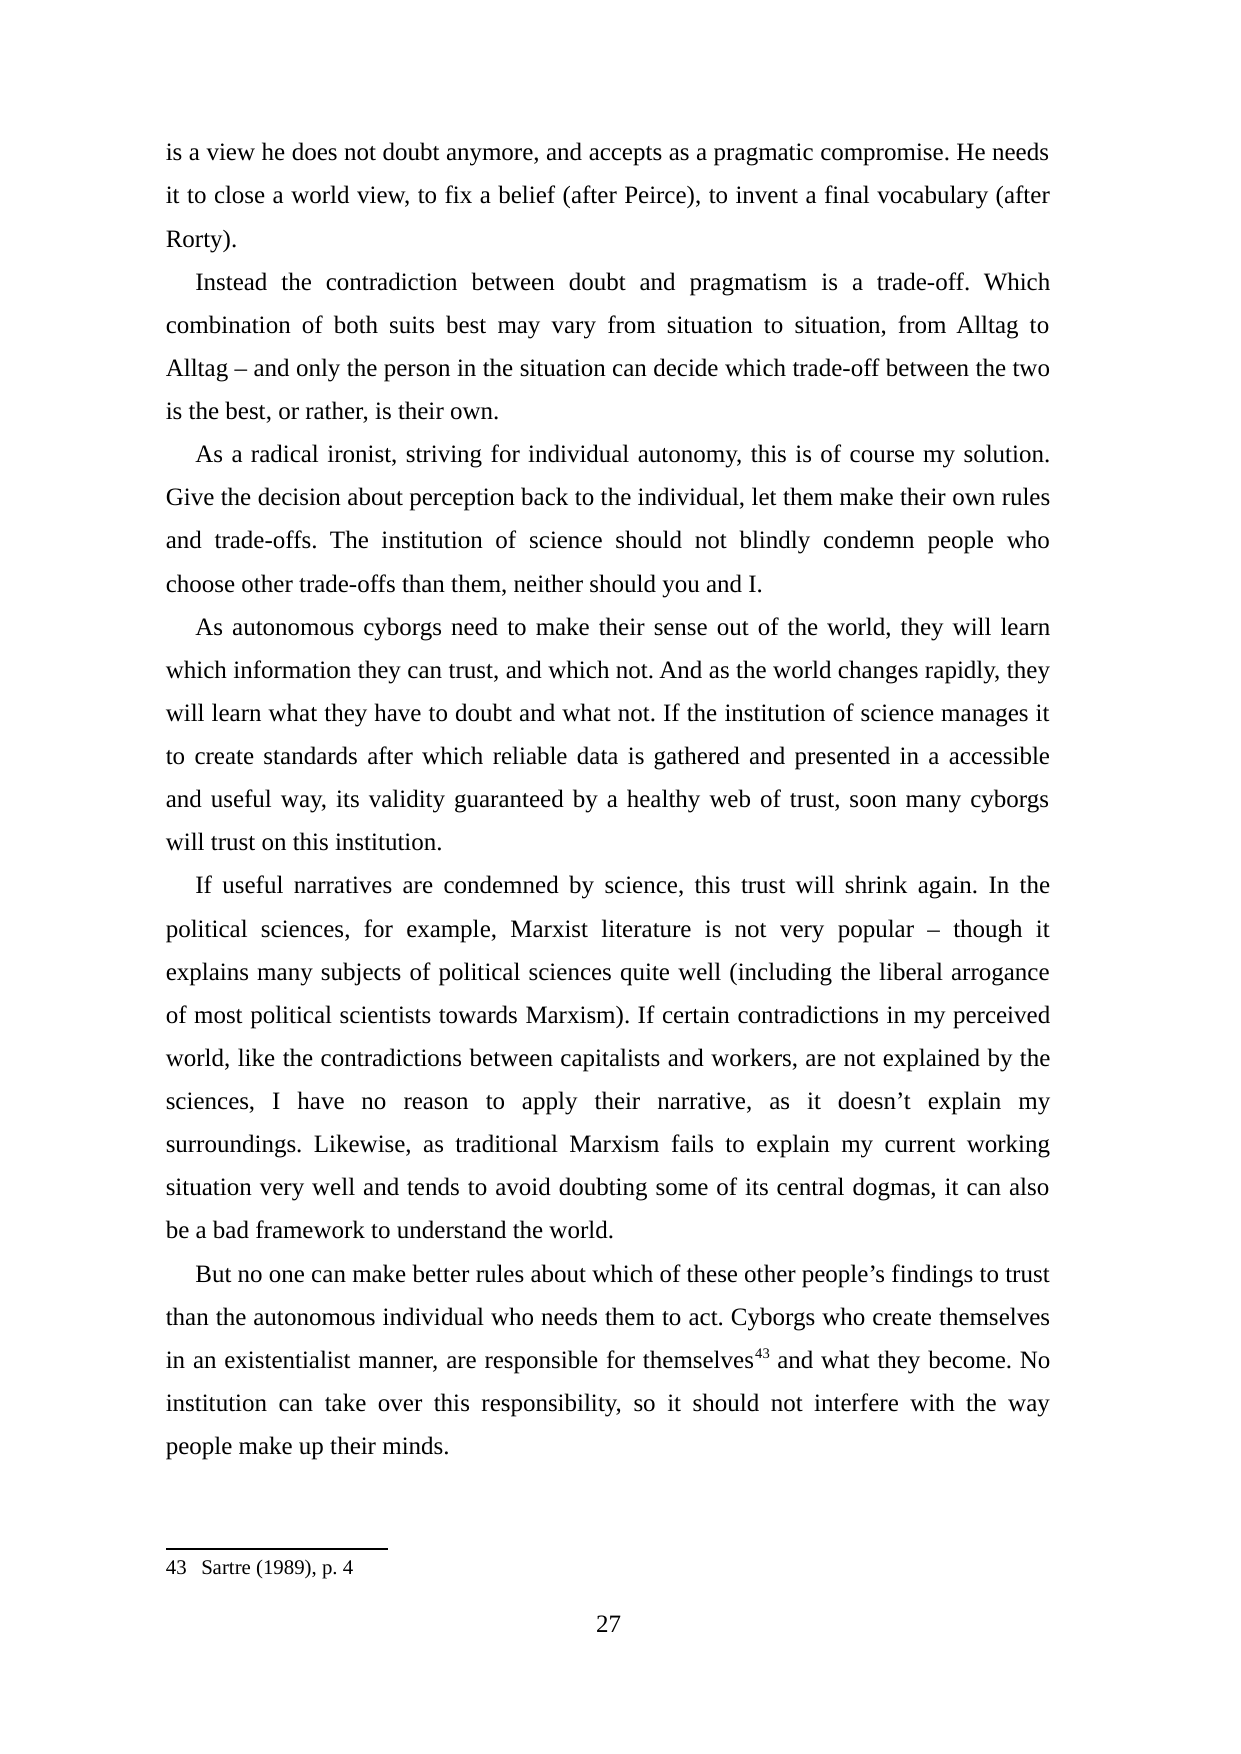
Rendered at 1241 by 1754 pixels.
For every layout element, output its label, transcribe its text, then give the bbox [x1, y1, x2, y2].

text As autonomous cyborgs need to make their sense out of the world, they will learn which information they can trust, and which not. And as the world changes rapidly, they will learn what they have to doubt and what not. If the institution of science manages it to create standards after which reliable data is gathered and presented in a accessible and useful way, its validity guaranteed by a healthy web of trust, soon many cyborgs will trust on this institution. [166, 612, 1051, 856]
text Sartre (1989), p. 4 [166, 1555, 1051, 1579]
text is a view he does not doubt anymore, and accepts as a pragmatic compromise. He needs it to close a world view, to fix a belief (after Peirce), to invent a final vocabulary (after Rorty). [166, 137, 1051, 252]
text As a radical ironist, striving for individual autonomy, this is of course my solution. Give the decision about perception back to the individual, let them make their own rules and trade-offs. The institution of science should not blindly condemn people who choose other trade-offs than them, neither should you and I. [166, 439, 1051, 597]
text Instead the contradiction between doubt and pragmatism is a trade-off. Which combination of both suits best may vary from situation to situation, from Alltag to Alltag – and only the person in the situation can decide which trade-off between the two is the best, or rather, is their own. [166, 267, 1051, 425]
text But no one can make better rules about which of these other people’s findings to trust than the autonomous individual who needs them to act. Cyborgs who create themselves in an existentialist manner, are responsible for themselves and what they become. No institution can take over this responsibility, so it should not interfere with the way people make up their minds. [166, 1259, 1051, 1460]
text If useful narratives are condemned by science, this trust will shrink again. In the political sciences, for example, Marxist literature is not very popular – though it explains many subjects of political sciences quite well (including the liberal arrogance of most political scientists towards Marxism). If certain contradictions in my perceived world, like the contradictions between capitalists and workers, are not explained by the sciences, I have no reason to apply their narrative, as it doesn’t explain my surroundings. Likewise, as traditional Marxism fails to explain my current working situation very well and tends to avoid doubting some of its central dogmas, it can also be a bad framework to understand the world. [166, 871, 1051, 1244]
